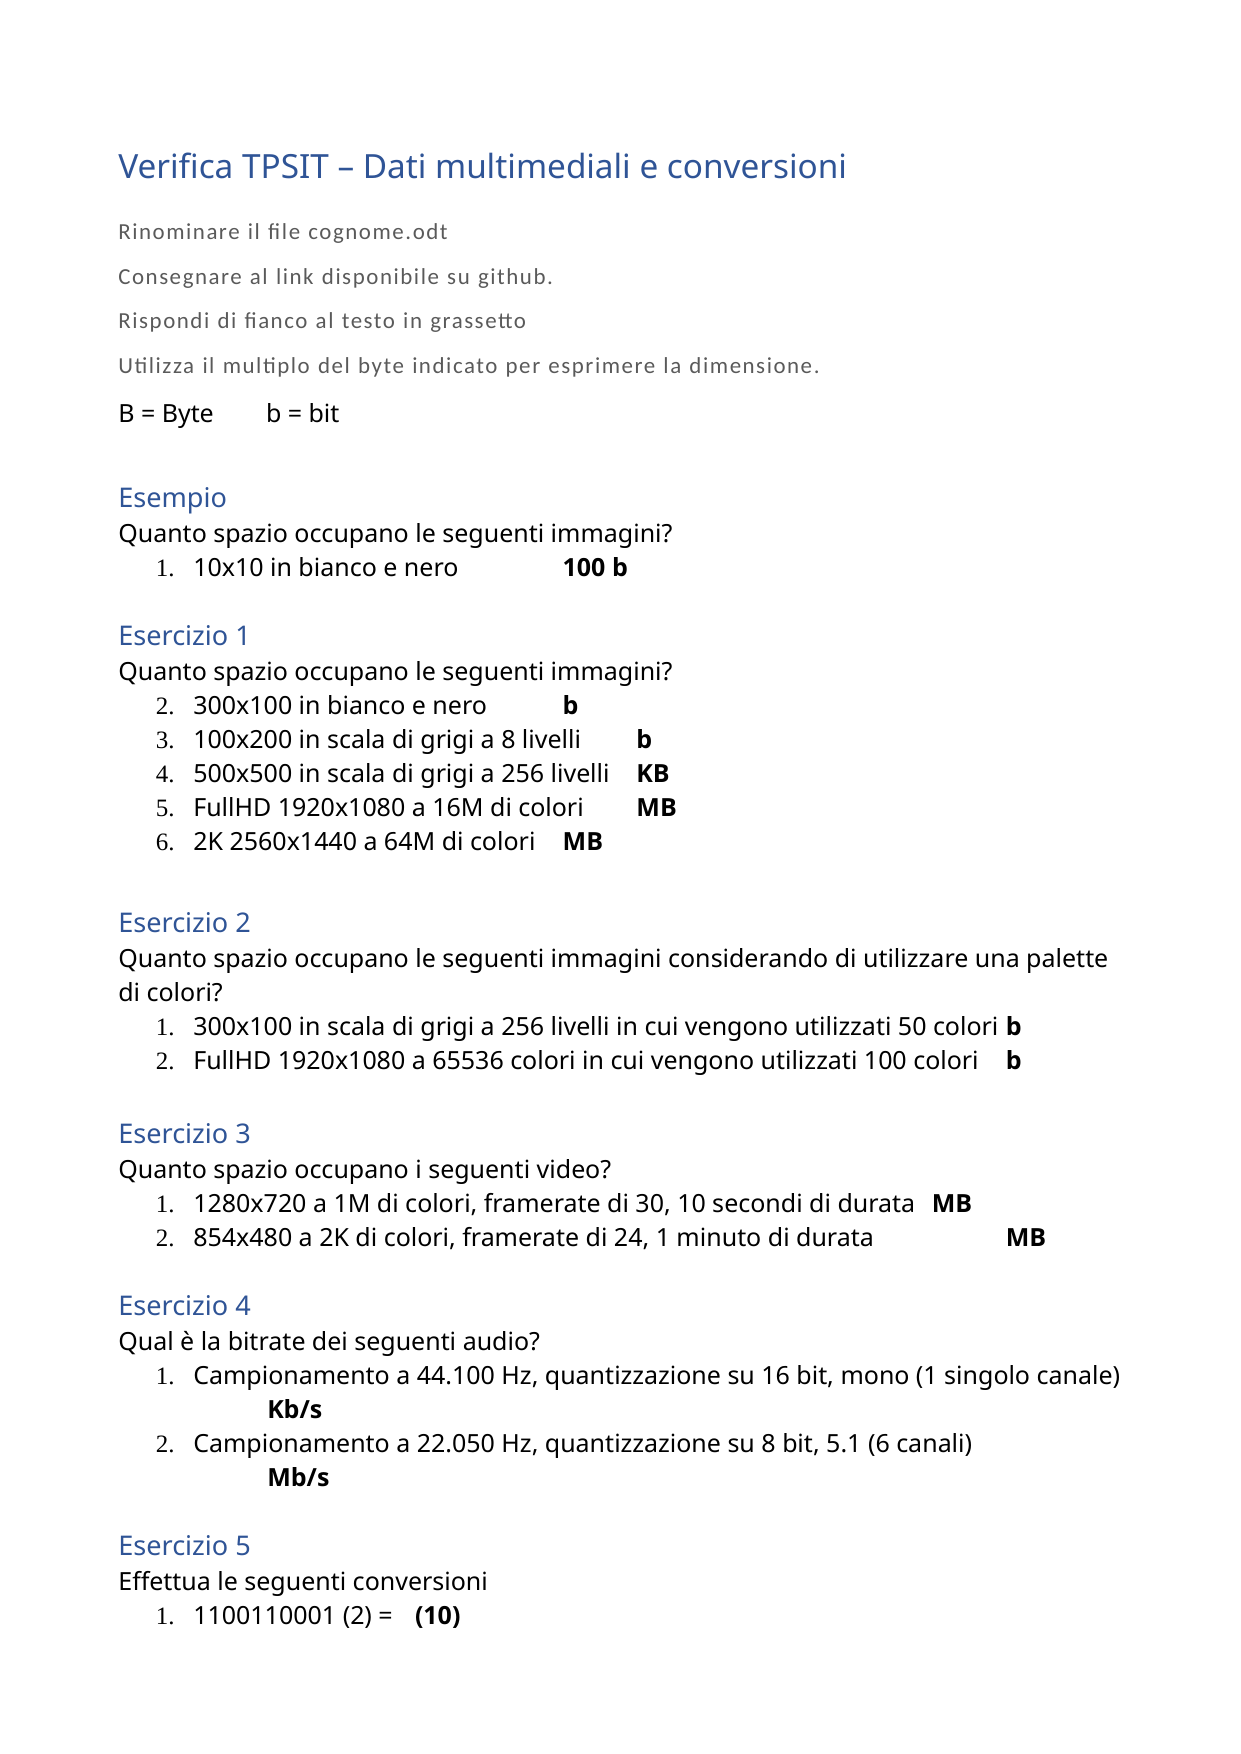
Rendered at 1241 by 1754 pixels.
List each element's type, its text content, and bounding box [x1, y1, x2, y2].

text Quanto spazio occupano le seguenti immagini? [118, 516, 1122, 550]
list 1100110001 (2) = (10) [156, 1598, 1122, 1632]
list Campionamento a 44.100 Hz, quantizzazione su 16 bit, mono (1 singolo canale) Kb/s [156, 1358, 1122, 1426]
subtitle Esercizio 2 [118, 903, 1122, 940]
list 300x100 in bianco e nero b [156, 688, 1122, 722]
text Quanto spazio occupano le seguenti immagini considerando di utilizzare una palette di colori? [118, 940, 1122, 1008]
subtitle Esempio [118, 479, 1122, 516]
list 854x480 a 2K di colori, framerate di 24, 1 minuto di durata MB [156, 1220, 1122, 1254]
list 10x10 in bianco e nero 100 b [156, 550, 1122, 584]
subtitle Rispondi di fianco al testo in grassetto [118, 307, 1122, 335]
text Effettua le seguenti conversioni [118, 1564, 1122, 1598]
subtitle Verifica TPSIT – Dati multimediali e conversioni [118, 143, 1122, 188]
subtitle Esercizio 4 [118, 1287, 1122, 1323]
list FullHD 1920x1080 a 65536 colori in cui vengono utilizzati 100 colori b [156, 1042, 1122, 1076]
text B = Byte b = bit [118, 396, 1122, 430]
subtitle Consegnare al link disponibile su github. [118, 262, 1122, 290]
subtitle Utilizza il multiplo del byte indicato per esprimere la dimensione. [118, 351, 1122, 379]
subtitle Esercizio 1 [118, 617, 1122, 654]
text Quanto spazio occupano i seguenti video? [118, 1152, 1122, 1186]
list Campionamento a 22.050 Hz, quantizzazione su 8 bit, 5.1 (6 canali) Mb/s [156, 1426, 1122, 1494]
list 2K 2560x1440 a 64M di colori MB [156, 824, 1122, 858]
list 300x100 in scala di grigi a 256 livelli in cui vengono utilizzati 50 colori b [156, 1008, 1122, 1042]
text Quanto spazio occupano le seguenti immagini? [118, 654, 1122, 688]
subtitle Esercizio 3 [118, 1115, 1122, 1152]
list 100x200 in scala di grigi a 8 livelli b [156, 722, 1122, 756]
subtitle Esercizio 5 [118, 1527, 1122, 1564]
text Qual è la bitrate dei seguenti audio? [118, 1323, 1122, 1358]
list FullHD 1920x1080 a 16M di colori MB [156, 790, 1122, 824]
subtitle Rinominare il file cognome.odt [118, 217, 1122, 245]
list 500x500 in scala di grigi a 256 livelli KB [156, 756, 1122, 790]
list 1280x720 a 1M di colori, framerate di 30, 10 secondi di durata MB [156, 1186, 1122, 1220]
